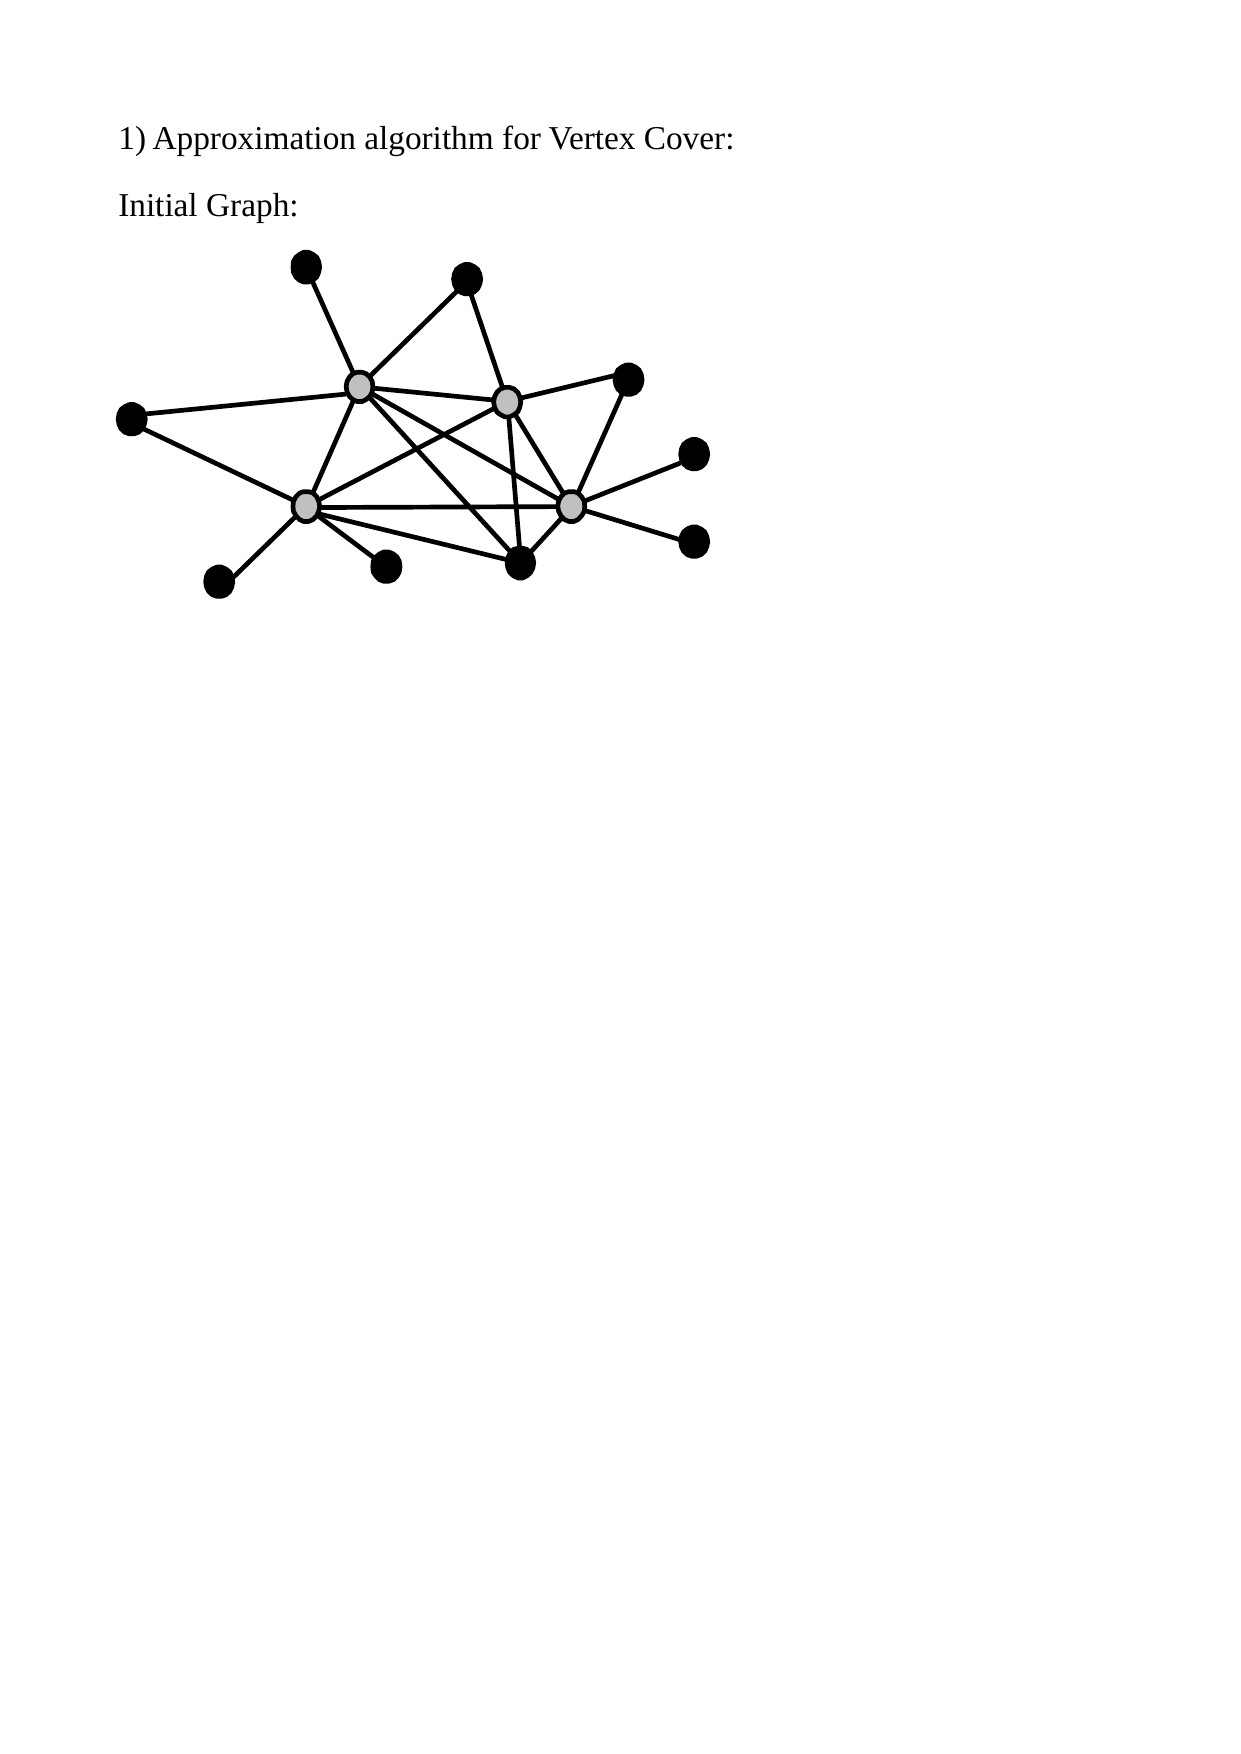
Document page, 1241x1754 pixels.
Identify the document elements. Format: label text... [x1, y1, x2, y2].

text 1) Approximation algorithm for Vertex Cover: [118, 118, 1122, 156]
text Initial Graph: [118, 185, 1122, 223]
